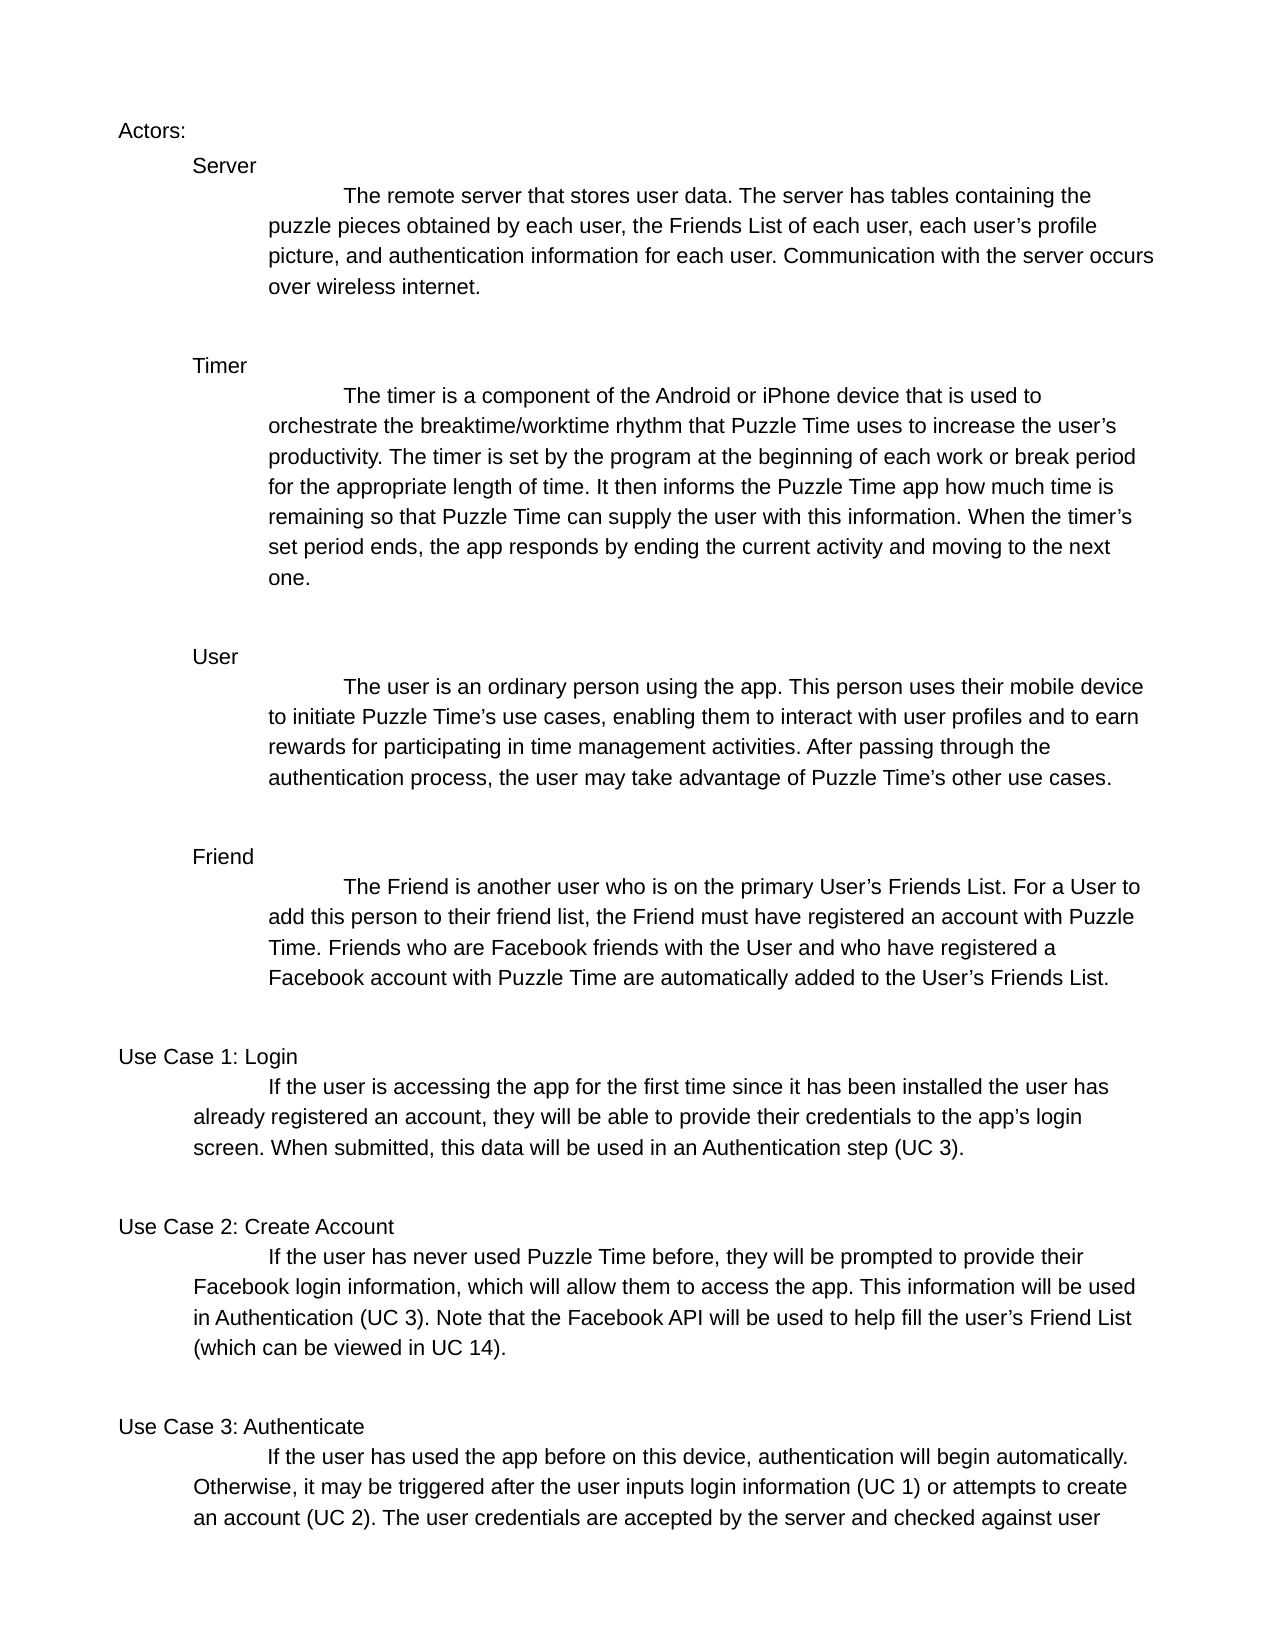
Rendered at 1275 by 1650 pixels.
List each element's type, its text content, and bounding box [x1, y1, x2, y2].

text Timer [118, 353, 1157, 378]
text Use Case 3: Authenticate [118, 1414, 1157, 1439]
text The timer is a component of the Android or iPhone device that is used to orchestrate the breaktime/worktime rhythm that Puzzle Time uses to increase the user’s productivity. The timer is set by the program at the beginning of each work or break period for the appropriate length of time. It then informs the Puzzle Time app how much time is remaining so that Puzzle Time can supply the user with this information. When the timer’s set period ends, the app responds by ending the current activity and moving to the next one. [268, 383, 1157, 589]
text Use Case 2: Create Account [118, 1214, 1157, 1239]
text Actors: [118, 118, 1157, 143]
text The remote server that stores user data. The server has tables containing the puzzle pieces obtained by each user, the Friends List of each user, each user’s profile picture, and authentication information for each user. Communication with the server occurs over wireless internet. [268, 183, 1157, 299]
text Use Case 1: Login [118, 1044, 1157, 1069]
text If the user has never used Puzzle Time before, they will be prompted to provide their Facebook login information, which will allow them to access the app. This information will be used in Authentication (UC 3). Note that the Facebook API will be used to help fill the user’s Friend List (which can be viewed in UC 14). [193, 1244, 1157, 1360]
text Server [118, 153, 1157, 178]
text The user is an ordinary person using the app. This person uses their mobile device to initiate Puzzle Time’s use cases, enabling them to interact with user profiles and to earn rewards for participating in time management activities. After passing through the authentication process, the user may take advantage of Puzzle Time’s other use cases. [268, 674, 1157, 790]
text If the user is accessing the app for the first time since it has been installed the user has already registered an account, they will be able to provide their credentials to the app’s login screen. When submitted, this data will be used in an Authentication step (UC 3). [193, 1074, 1157, 1160]
text Friend [118, 844, 1157, 869]
text If the user has used the app before on this device, authentication will begin automatically. Otherwise, it may be triggered after the user inputs login information (UC 1) or attempts to create an account (UC 2). The user credentials are accepted by the server and checked against user [193, 1444, 1157, 1530]
text The Friend is another user who is on the primary User’s Friends List. For a User to add this person to their friend list, the Friend must have registered an account with Puzzle Time. Friends who are Facebook friends with the User and who have registered a Facebook account with Puzzle Time are automatically added to the User’s Friends List. [268, 874, 1157, 990]
text User [118, 644, 1157, 669]
